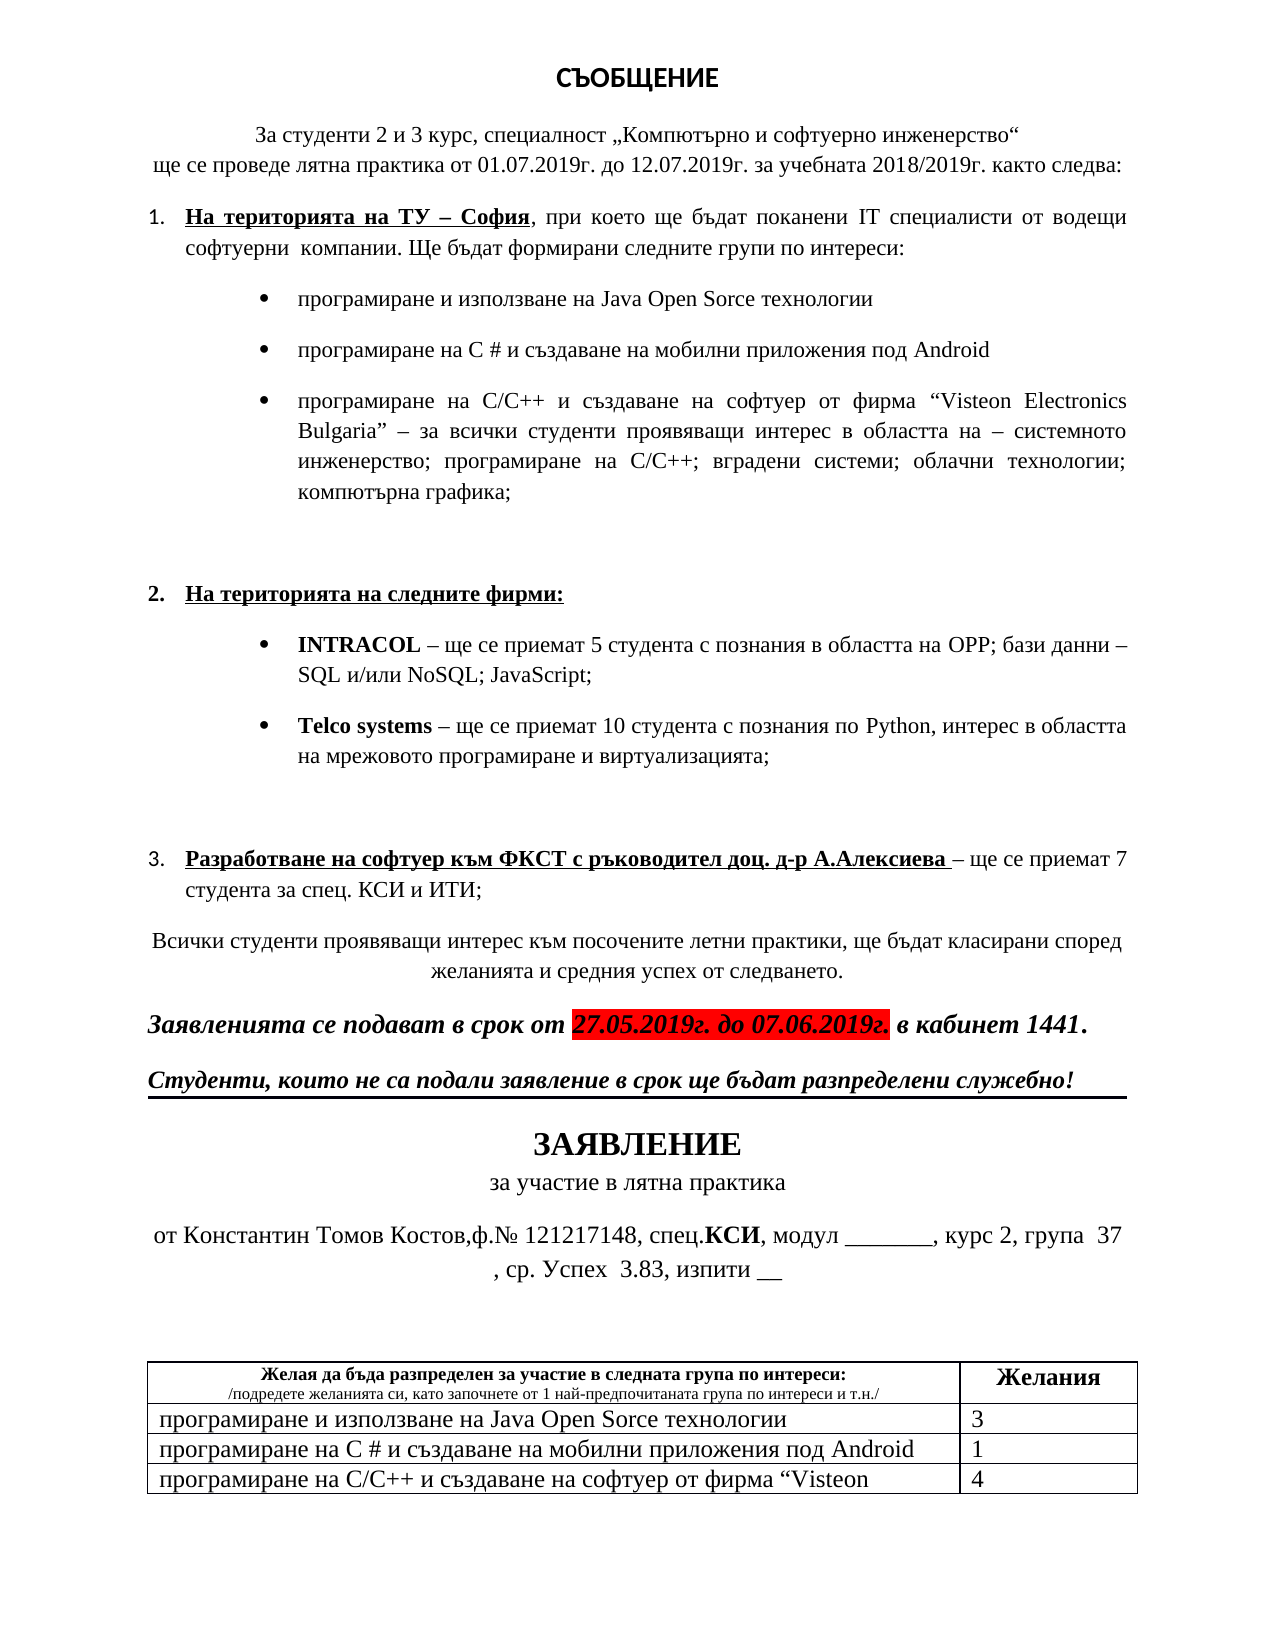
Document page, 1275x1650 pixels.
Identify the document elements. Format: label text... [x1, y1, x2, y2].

table_cell 3 [961, 1404, 1137, 1433]
text Всички студенти проявяващи интерес към посочените летни практики, ще бъдат класирани според желанията и средния успех от следването. [148, 927, 1127, 984]
list INTRACOL – ще се приемат 5 студента с познания в областта на OPP; бази данни – SQL и/или NoSQL; JavaScript; [260, 631, 1127, 687]
table_cell програмиране на С/С++ и създаване на софтуер от фирма “Visteon [148, 1464, 959, 1492]
table_cell програмиране и използване на Java Open Sorce технологии [148, 1404, 959, 1433]
text СЪОБЩЕНИЕ [148, 59, 1127, 95]
table_cell 4 [961, 1464, 1137, 1492]
list Telco systems – ще се приемат 10 студента с познания по Python, интерес в областта на мрежовото програмиране и виртуализацията; [260, 712, 1127, 769]
list програмиране на С/С++ и създаване на софтуер от фирма “Visteon Electronics Bulgaria” – за всички студенти проявяващи интерес в областта на – системното инженерство; програмиране на С/С++; вградени системи; облачни технологии; компютърна графика; [260, 387, 1127, 504]
text ЗАЯВЛЕНИЕ за участие в лятна практика [148, 1124, 1127, 1196]
list програмиране и използване на Java Open Sorce технологии [260, 285, 1127, 311]
text Студенти, които не са подали заявление в срок ще бъдат разпределени служебно! [148, 1065, 1127, 1096]
table_header Желания [961, 1363, 1137, 1403]
table_cell 1 [961, 1434, 1137, 1463]
list На територията на следните фирми: [148, 580, 1127, 606]
list На територията на ТУ – София, при което ще бъдат поканени IT специалисти от водещи софтуерни компании. Ще бъдат формирани следните групи по интереси: [148, 202, 1127, 260]
text За студенти 2 и 3 курс, специалност „Компютърно и софтуерно инженерство“ ще се проведе лятна практика от 01.07.2019г. до 12.07.2019г. за учебната 2018/2019г. както следва: [148, 121, 1127, 177]
list Разработване на софтуер към ФКСТ с ръководител доц. д-р А.Алексиева – ще се приемат 7 студента за спец. КСИ и ИТИ; [148, 844, 1127, 903]
table_header Желая да бъда разпределен за участие в следната група по интереси: /подредете желанията си, като започнете от 1 най-предпочитаната група по интереси и т.н./ [148, 1363, 959, 1403]
table_cell програмиране на С # и създаване на мобилни приложения под Android [148, 1434, 959, 1463]
text Заявленията се подават в срок от 27.05.2019г. до 07.06.2019г. в кабинет 1441. [148, 1008, 1127, 1040]
text от Константин Томов Костов,ф.№ 121217148, спец.КСИ, модул _______, курс 2, група 37 , ср. Успех 3.83, изпити __ [148, 1221, 1127, 1282]
list програмиране на С # и създаване на мобилни приложения под Android [260, 336, 1127, 362]
